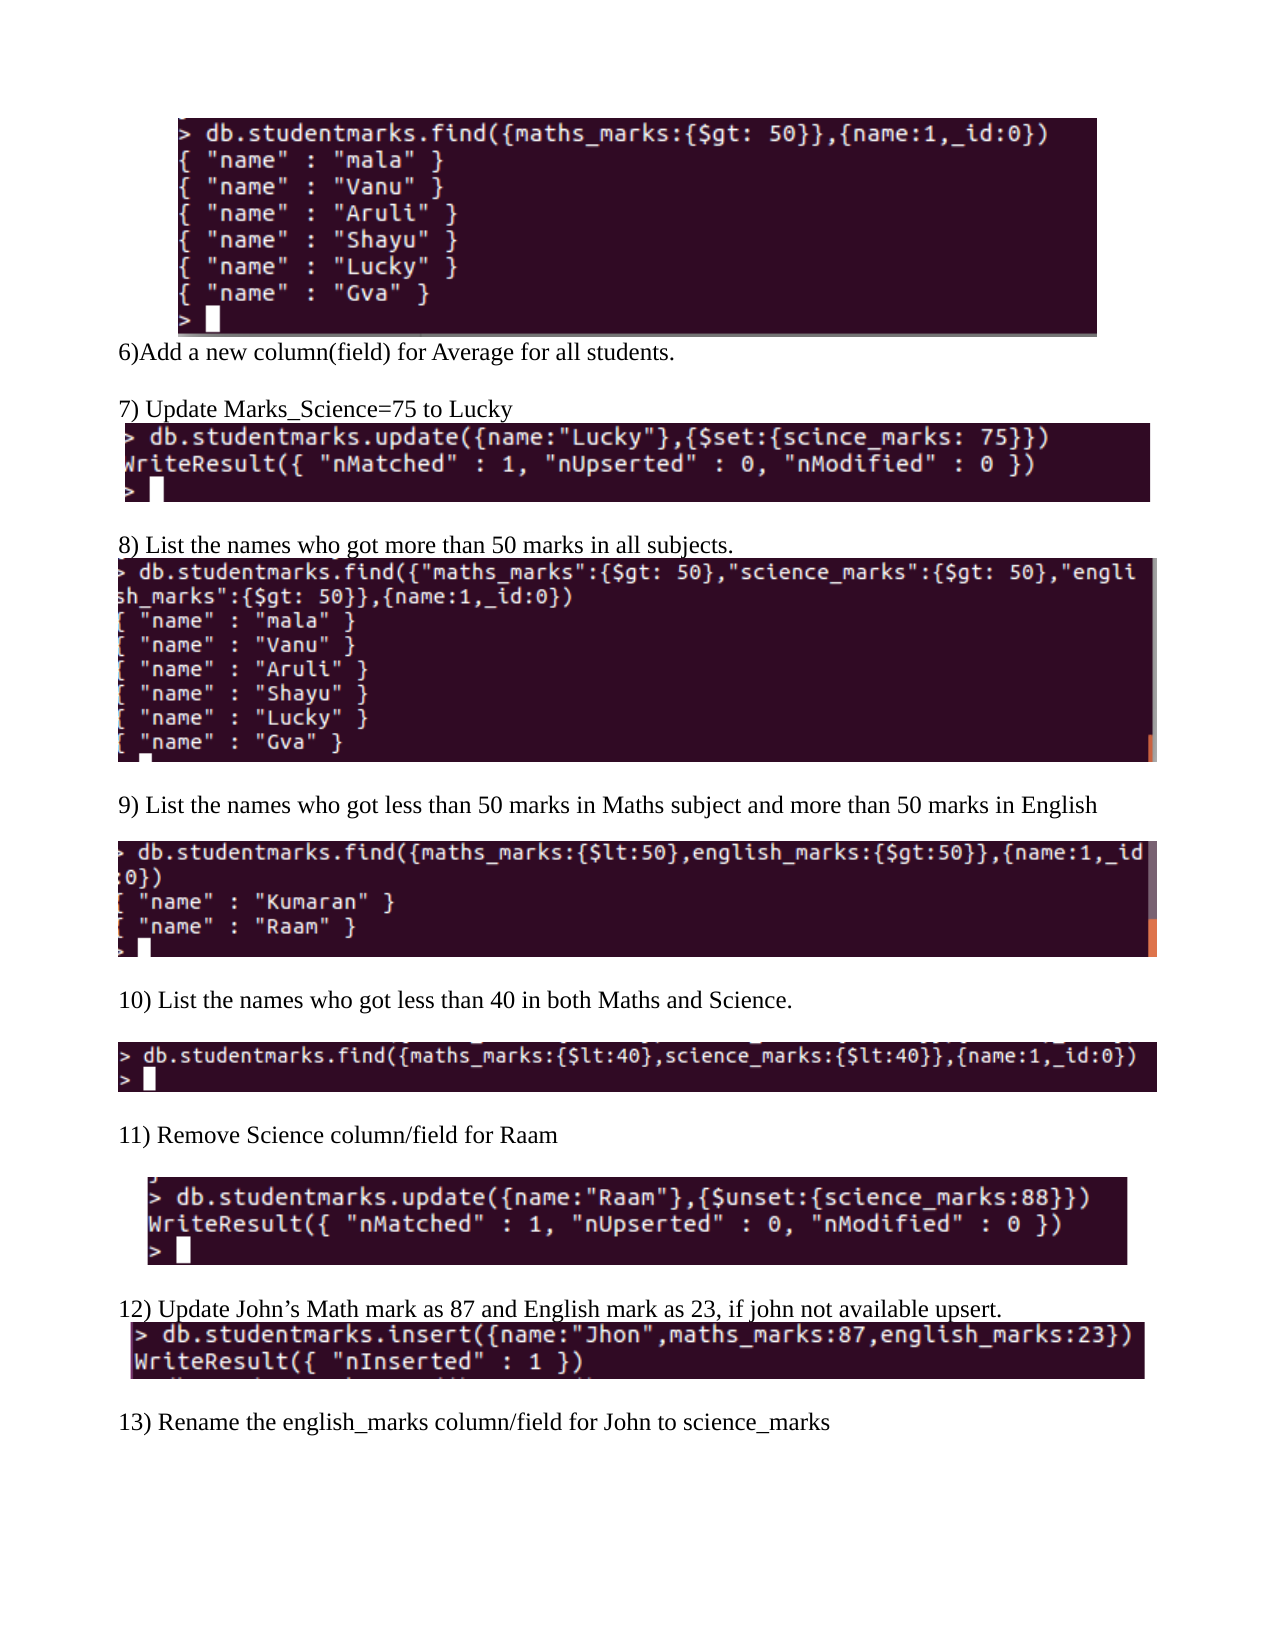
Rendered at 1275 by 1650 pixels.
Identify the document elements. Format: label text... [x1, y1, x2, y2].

picture [125, 423, 1150, 502]
picture [118, 1042, 1157, 1092]
text 13) Rename the english_marks column/field for John to science_marks [118, 1407, 1157, 1436]
text 11) Remove Science column/field for Raam [118, 1120, 1157, 1149]
picture [178, 118, 1097, 337]
text 9) List the names who got less than 50 marks in Maths subject and more than 50 marks in English [118, 791, 1157, 819]
picture [118, 841, 1157, 957]
picture [118, 558, 1157, 762]
picture [130, 1322, 1145, 1379]
text 6)Add a new column(field) for Average for all students. [118, 118, 1157, 366]
picture [147, 1177, 1128, 1265]
text 7) Update Marks_Science=75 to Lucky [118, 394, 1157, 423]
text 12) Update John’s Math mark as 87 and English mark as 23, if john not available upsert. [118, 1294, 1157, 1322]
text 8) List the names who got more than 50 marks in all subjects. [118, 530, 1157, 558]
text 10) List the names who got less than 40 in both Maths and Science. [118, 985, 1157, 1014]
